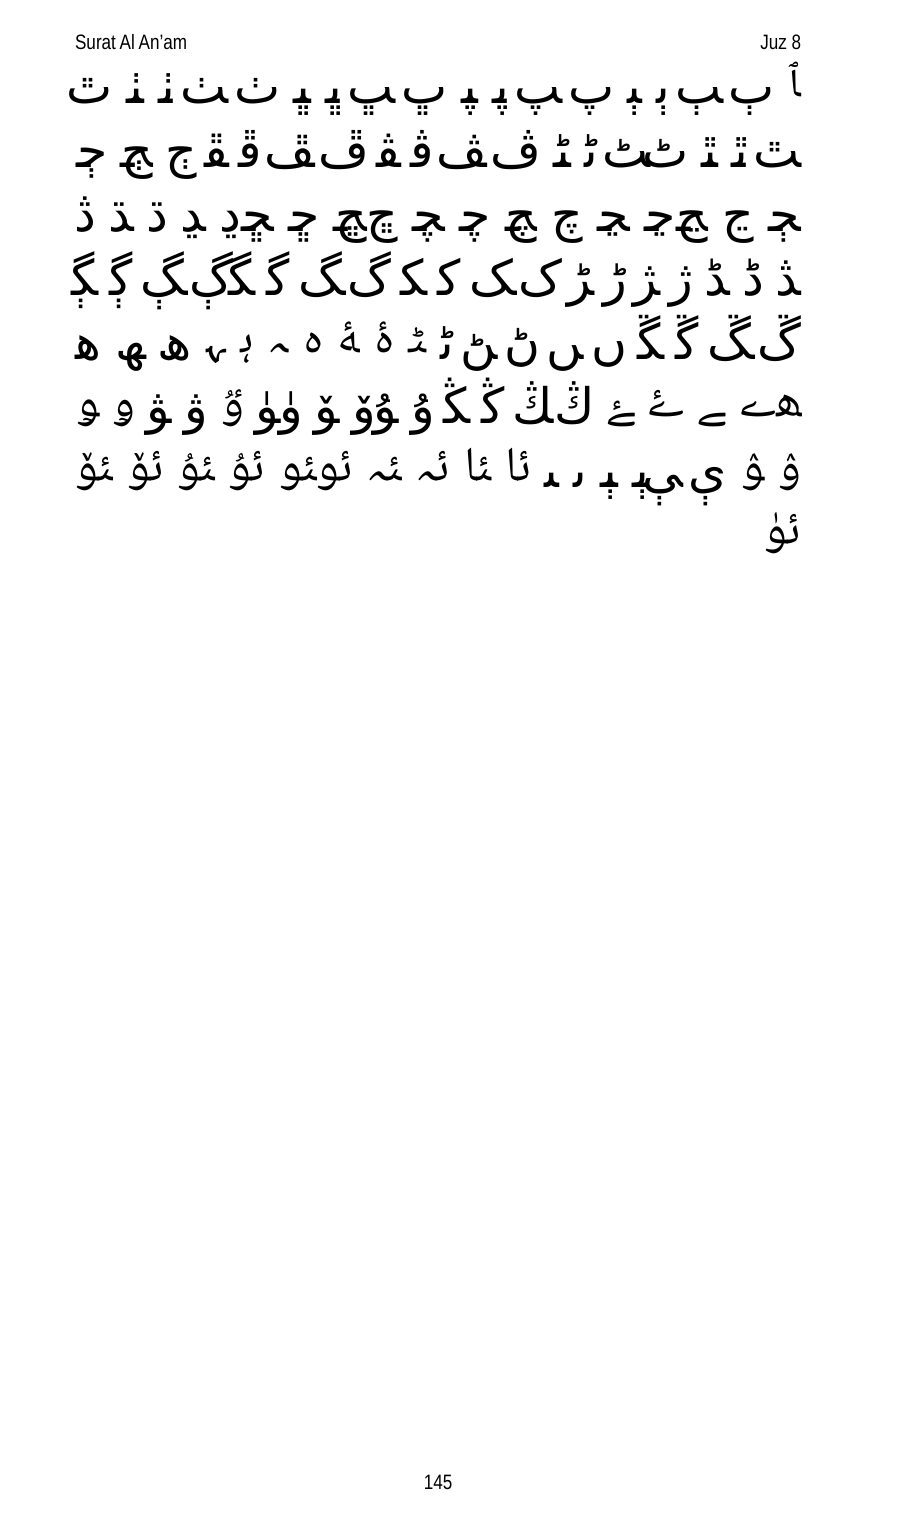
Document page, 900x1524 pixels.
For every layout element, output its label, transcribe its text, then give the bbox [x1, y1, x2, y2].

text ﭑ ﭒ ﭓ ﭔ ﭕ ﭖ ﭗ ﭘ ﭙ ﭚ ﭛ ﭜ ﭝ ﭞ ﭟ ﭠ ﭡ ﭢ ﭣ ﭤ ﭥ ﭦﭧ ﭨ ﭩ ﭪ ﭫ ﭬ ﭭ ﭮ ﭯ ﭰ ﭱ ﭲ ﭳ ﭴ ﭵ ﭶ ﭷﭸ ﭹ ﭺ ﭻ ﭼ ﭽ ﭾﭿ ﮀ ﮁﮂ ﮃ ﮄ ﮅ ﮆ ﮇ ﮈ ﮉ ﮊ ﮋ ﮌ ﮍ ﮎ ﮏ ﮐ ﮑ ﮒ ﮓ ﮔ ﮕﮖ ﮗ ﮘ ﮙ ﮚ ﮛ ﮜ ﮝ ﮞ ﮟ ﮠ ﮡ ﮢ ﮣ ﮤ ﮥ ﮦ ﮧ ﮨ ﮩ ﮪ ﮫ ﮬ ﮭﮮ ﮯ ﮰ ﮱ ﯓ ﯔ ﯕ ﯖ ﯗ ﯘﯙ ﯚ ﯛﯜ ﯝ ﯞ ﯟ ﯠ ﯡ ﯢ ﯣ ﯤ ﯥﯦ ﯧ ﯨ ﯩ ﯪ ﯫ ﯬ ﯭ ﯮﯯ ﯰ ﯱ ﯲ ﯳ ﯴ [75, 60, 801, 571]
